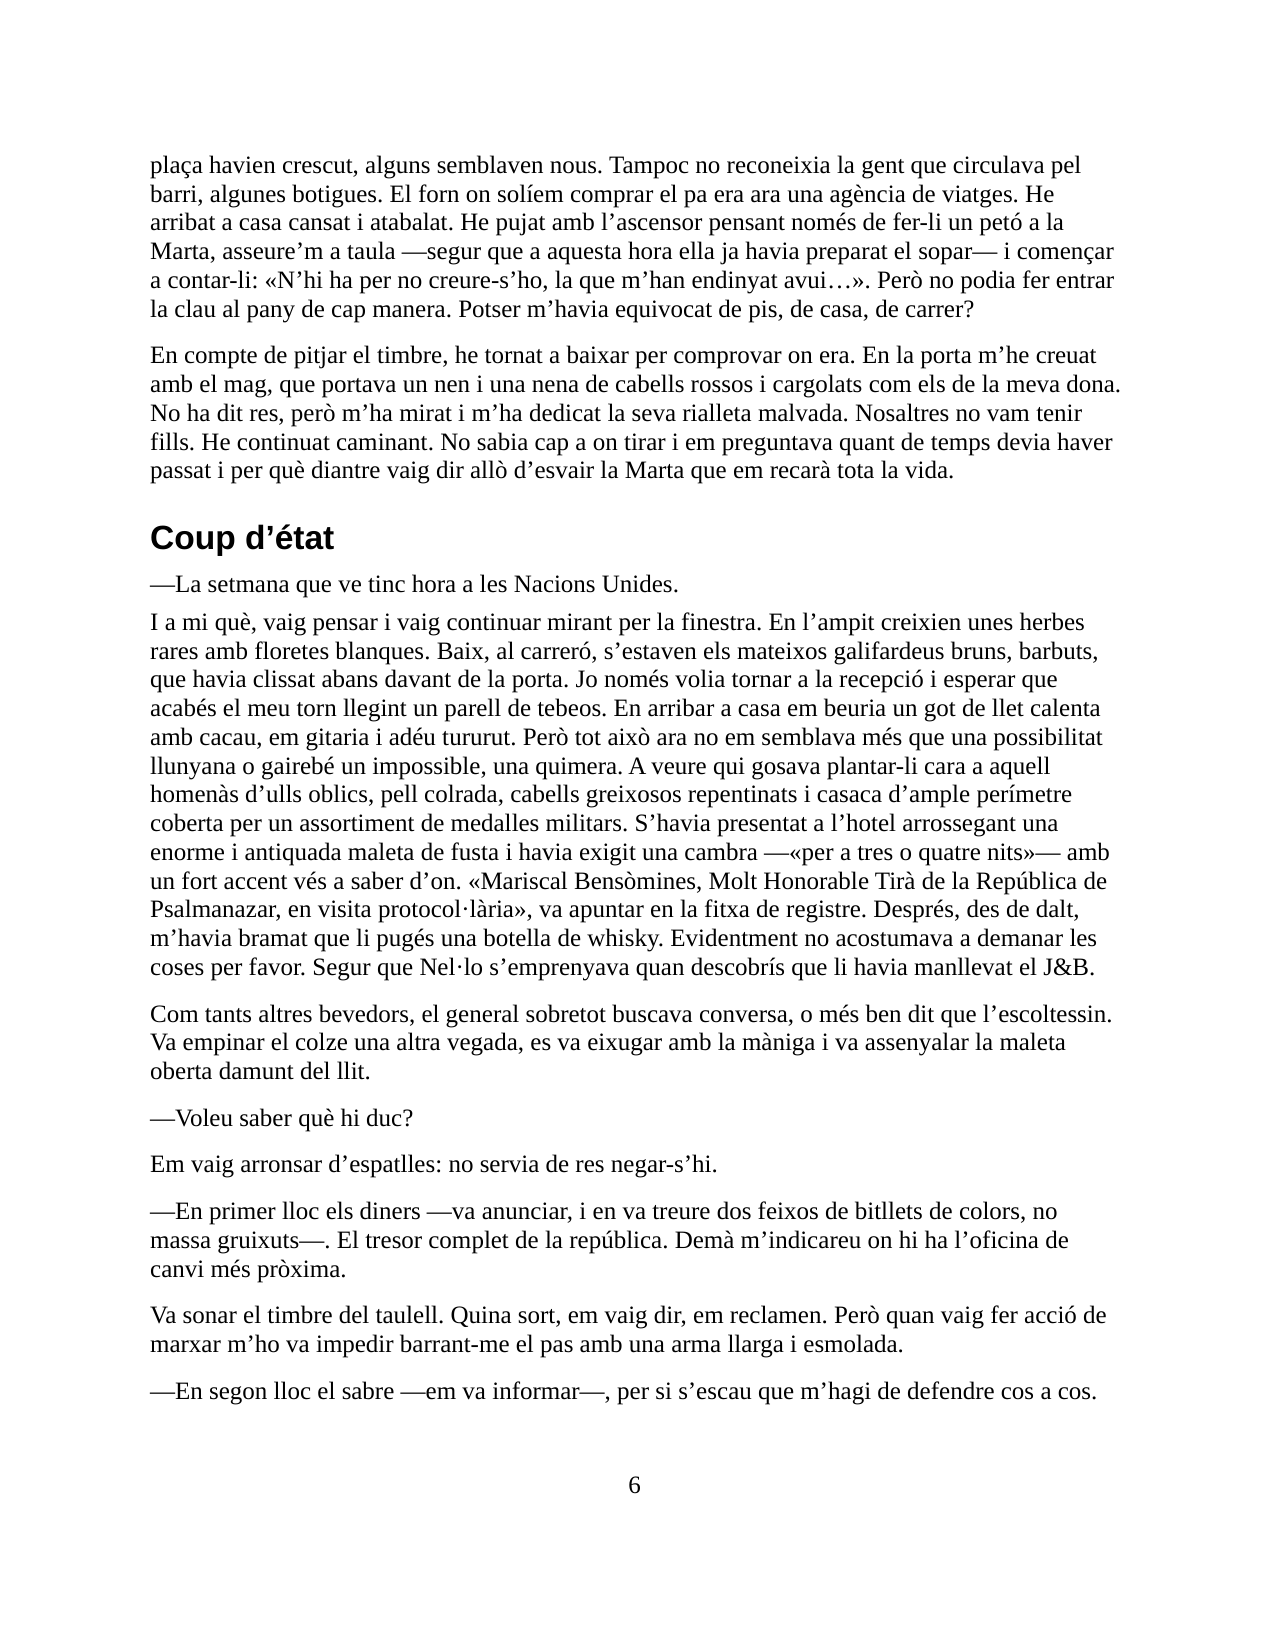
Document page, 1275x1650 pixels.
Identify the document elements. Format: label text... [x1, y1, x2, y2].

text —Voleu saber què hi duc? [150, 1103, 1125, 1132]
text Em vaig arronsar d’espatlles: no servia de res negar-s’hi. [150, 1149, 1125, 1178]
text —La setmana que ve tinc hora a les Nacions Unides. [150, 569, 1125, 598]
text Com tants altres bevedors, el general sobretot buscava conversa, o més ben dit que l’escoltessin. Va empinar el colze una altra vegada, es va eixugar amb la màniga i va assenyalar la maleta oberta damunt del llit. [150, 999, 1125, 1085]
text Va sonar el timbre del taulell. Quina sort, em vaig dir, em reclamen. Però quan vaig fer acció de marxar m’ho va impedir barrant-me el pas amb una arma llarga i esmolada. [150, 1300, 1125, 1358]
subtitle Coup d’état [150, 518, 1125, 557]
text plaça havien crescut, alguns semblaven nous. Tampoc no reconeixia la gent que circulava pel barri, algunes botigues. El forn on solíem comprar el pa era ara una agència de viatges. He arribat a casa cansat i atabalat. He pujat amb l’ascensor pensant només de fer-li un petó a la Marta, asseure’m a taula —segur que a aquesta hora ella ja havia preparat el sopar— i començar a contar-li: «N’hi ha per no creure-s’ho, la que m’han endinyat avui…». Però no podia fer entrar la clau al pany de cap manera. Potser m’havia equivocat de pis, de casa, de carrer? [150, 150, 1125, 322]
text I a mi què, vaig pensar i vaig continuar mirant per la finestra. En l’ampit creixien unes herbes rares amb floretes blanques. Baix, al carreró, s’estaven els mateixos galifardeus bruns, barbuts, que havia clissat abans davant de la porta. Jo només volia tornar a la recepció i esperar que acabés el meu torn llegint un parell de tebeos. En arribar a casa em beuria un got de llet calenta amb cacau, em gitaria i adéu tururut. Però tot això ara no em semblava més que una possibilitat llunyana o gairebé un impossible, una quimera. A veure qui gosava plantar-li cara a aquell homenàs d’ulls oblics, pell colrada, cabells greixosos repentinats i casaca d’ample perímetre coberta per un assortiment de medalles militars. S’havia presentat a l’hotel arrossegant una enorme i antiquada maleta de fusta i havia exigit una cambra —«per a tres o quatre nits»— amb un fort accent vés a saber d’on. «Mariscal Bensòmines, Molt Honorable Tirà de la República de Psalmanazar, en visita protocol·lària», va apuntar en la fitxa de registre. Després, des de dalt, m’havia bramat que li pugés una botella de whisky. Evidentment no acostumava a demanar les coses per favor. Segur que Nel·lo s’emprenyava quan descobrís que li havia manllevat el J&B. [150, 607, 1125, 981]
text En compte de pitjar el timbre, he tornat a baixar per comprovar on era. En la porta m’he creuat amb el mag, que portava un nen i una nena de cabells rossos i cargolats com els de la meva dona. No ha dit res, però m’ha mirat i m’ha dedicat la seva rialleta malvada. Nosaltres no vam tenir fills. He continuat caminant. No sabia cap a on tirar i em preguntava quant de temps devia haver passat i per què diantre vaig dir allò d’esvair la Marta que em recarà tota la vida. [150, 340, 1125, 484]
text —En segon lloc el sabre —em va informar—, per si s’escau que m’hagi de defendre cos a cos. [150, 1376, 1125, 1404]
text —En primer lloc els diners —va anunciar, i en va treure dos feixos de bitllets de colors, no massa gruixuts—. El tresor complet de la república. Demà m’indicareu on hi ha l’oficina de canvi més pròxima. [150, 1196, 1125, 1282]
